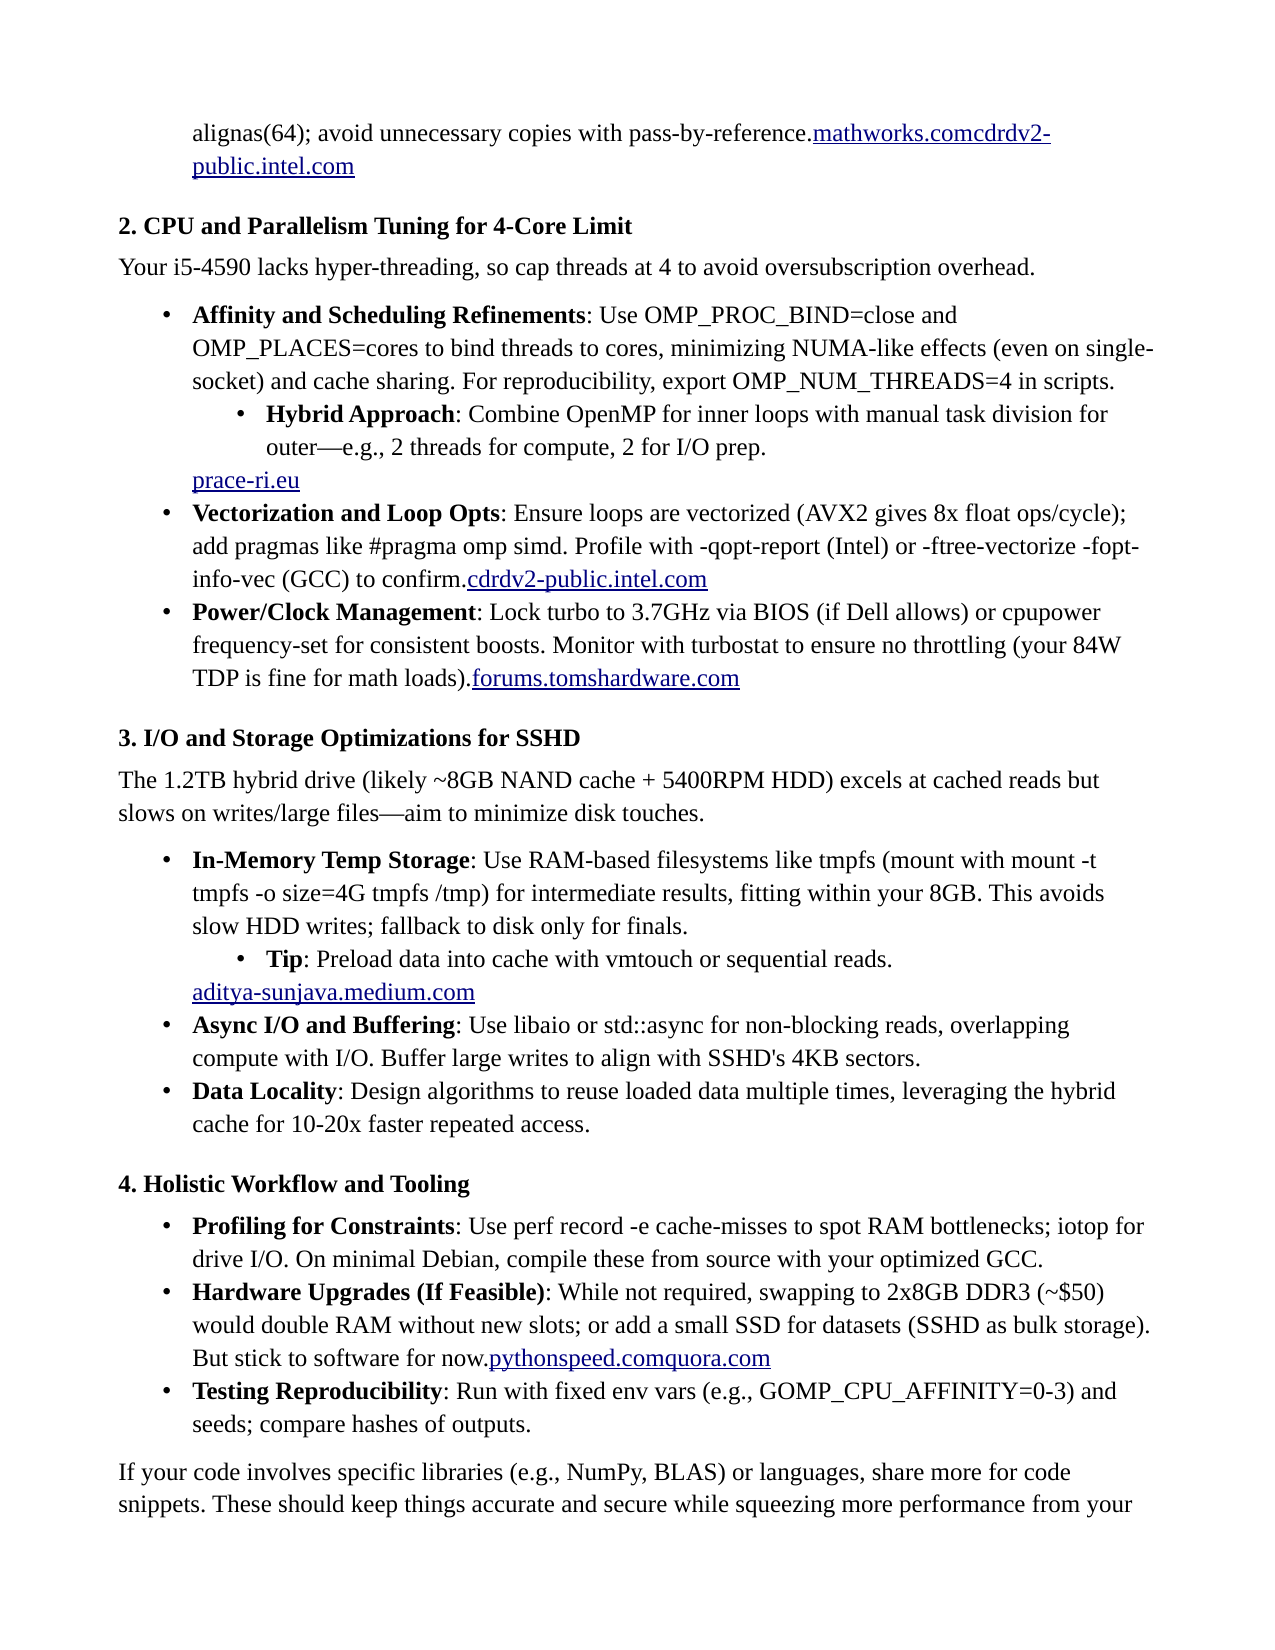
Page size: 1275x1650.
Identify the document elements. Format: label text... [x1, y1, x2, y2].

list Hybrid Approach: Combine OpenMP for inner loops with manual task division for outer—e.g., 2 threads for compute, 2 for I/O prep. [236, 399, 1157, 461]
text If your code involves specific libraries (e.g., NumPy, BLAS) or languages, share more for code snippets. These should keep things accurate and secure while squeezing more performance from your [118, 1457, 1157, 1518]
subtitle 2. CPU and Parallelism Tuning for 4-Core Limit [118, 211, 1157, 240]
list Data Locality: Design algorithms to reuse loaded data multiple times, leveraging the hybrid cache for 10-20x faster repeated access. [162, 1076, 1157, 1138]
text Your i5-4590 lacks hyper-threading, so cap threads at 4 to avoid oversubscription overhead. [118, 252, 1157, 281]
list Vectorization and Loop Opts: Ensure loops are vectorized (AVX2 gives 8x float ops/cycle); add pragmas like #pragma omp simd. Profile with -qopt-report (Intel) or -ftree-vectorize -fopt-info-vec (GCC) to confirm.cdrdv2-public.intel.com [162, 498, 1157, 593]
subtitle 4. Holistic Workflow and Tooling [118, 1169, 1157, 1198]
list Testing Reproducibility: Run with fixed env vars (e.g., GOMP_CPU_AFFINITY=0-3) and seeds; compare hashes of outputs. [162, 1376, 1157, 1438]
list Profiling for Constraints: Use perf record -e cache-misses to spot RAM bottlenecks; iotop for drive I/O. On minimal Debian, compile these from source with your optimized GCC. [162, 1211, 1157, 1273]
text The 1.2TB hybrid drive (likely ~8GB NAND cache + 5400RPM HDD) excels at cached reads but slows on writes/large files—aim to minimize disk touches. [118, 765, 1157, 826]
list Hardware Upgrades (If Feasible): While not required, swapping to 2x8GB DDR3 (~$50) would double RAM without new slots; or add a small SSD for datasets (SSHD as bulk storage). But stick to software for now.pythonspeed.comquora.com [162, 1277, 1157, 1372]
list Affinity and Scheduling Refinements: Use OMP_PROC_BIND=close and OMP_PLACES=cores to bind threads to cores, minimizing NUMA-like effects (even on single-socket) and cache sharing. For reproducibility, export OMP_NUM_THREADS=4 in scripts. [162, 300, 1157, 395]
list In-Memory Temp Storage: Use RAM-based filesystems like tmpfs (mount with mount -t tmpfs -o size=4G tmpfs /tmp) for intermediate results, fitting within your 8GB. This avoids slow HDD writes; fallback to disk only for finals. [162, 845, 1157, 940]
list alignas(64); avoid unnecessary copies with pass-by-reference.mathworks.comcdrdv2-public.intel.com [162, 118, 1157, 180]
list Tip: Preload data into cache with vmtouch or sequential reads. [236, 944, 1157, 973]
list Power/Clock Management: Lock turbo to 3.7GHz via BIOS (if Dell allows) or cpupower frequency-set for consistent boosts. Monitor with turbostat to ensure no throttling (your 84W TDP is fine for math loads).forums.tomshardware.com [162, 597, 1157, 692]
subtitle 3. I/O and Storage Optimizations for SSHD [118, 723, 1157, 752]
list Async I/O and Buffering: Use libaio or std::async for non-blocking reads, overlapping compute with I/O. Buffer large writes to align with SSHD's 4KB sectors. [162, 1010, 1157, 1072]
list aditya-sunjava.medium.com [162, 977, 1157, 1006]
list prace-ri.eu [162, 465, 1157, 494]
